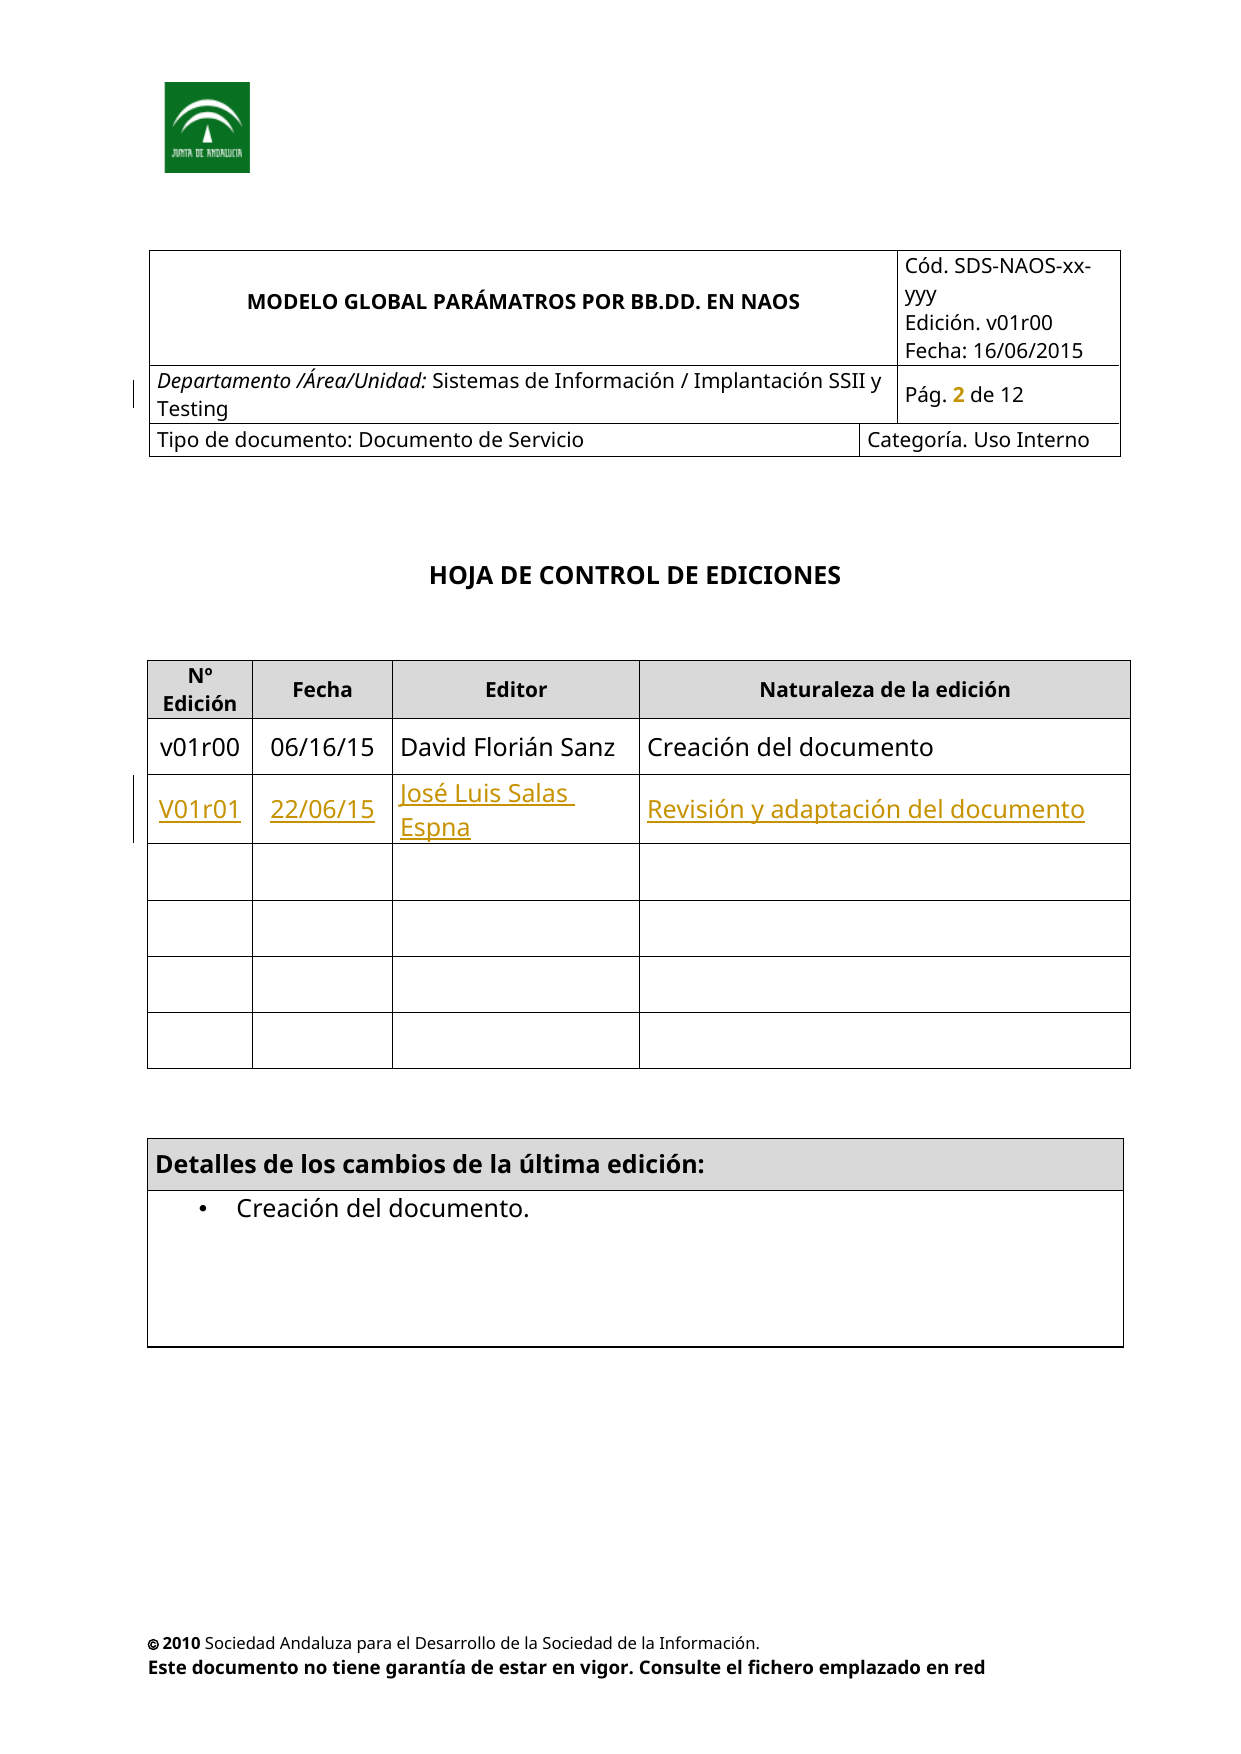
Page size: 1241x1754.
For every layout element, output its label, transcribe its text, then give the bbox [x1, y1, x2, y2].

table_cell v01r00 [148, 719, 252, 774]
table_cell [393, 901, 639, 956]
table_cell [148, 844, 252, 899]
table_cell [253, 957, 392, 1012]
table_cell [253, 901, 392, 956]
table_cell 16/06/15 [253, 719, 392, 774]
text HOJA DE CONTROL DE EDICIONES [148, 558, 1122, 592]
table_cell V01r01 [148, 775, 252, 843]
table_cell [253, 844, 392, 899]
table_cell [640, 1013, 1130, 1068]
table_cell [148, 957, 252, 1012]
table_cell [640, 901, 1130, 956]
table_cell [640, 844, 1130, 899]
table_cell José Luis Salas Espna [393, 775, 639, 843]
table_cell Revisión y adaptación del documento [640, 775, 1130, 843]
table_cell [393, 957, 639, 1012]
table_cell [148, 1013, 252, 1068]
table_header Nº Edición [148, 661, 252, 718]
table_cell Creación del documento [640, 719, 1130, 774]
table_cell [253, 1013, 392, 1068]
table_cell Creación del documento. [148, 1191, 1123, 1346]
table_cell [393, 1013, 639, 1068]
table_cell David Florián Sanz [393, 719, 639, 774]
table_header Naturaleza de la edición [640, 661, 1130, 718]
table_cell 22/06/15 [253, 775, 392, 843]
table_cell [148, 901, 252, 956]
table_header Editor [393, 661, 639, 718]
table_cell [640, 957, 1130, 1012]
table_header Fecha [253, 661, 392, 718]
table_header Detalles de los cambios de la última edición: [148, 1139, 1123, 1190]
table_cell [393, 844, 639, 899]
